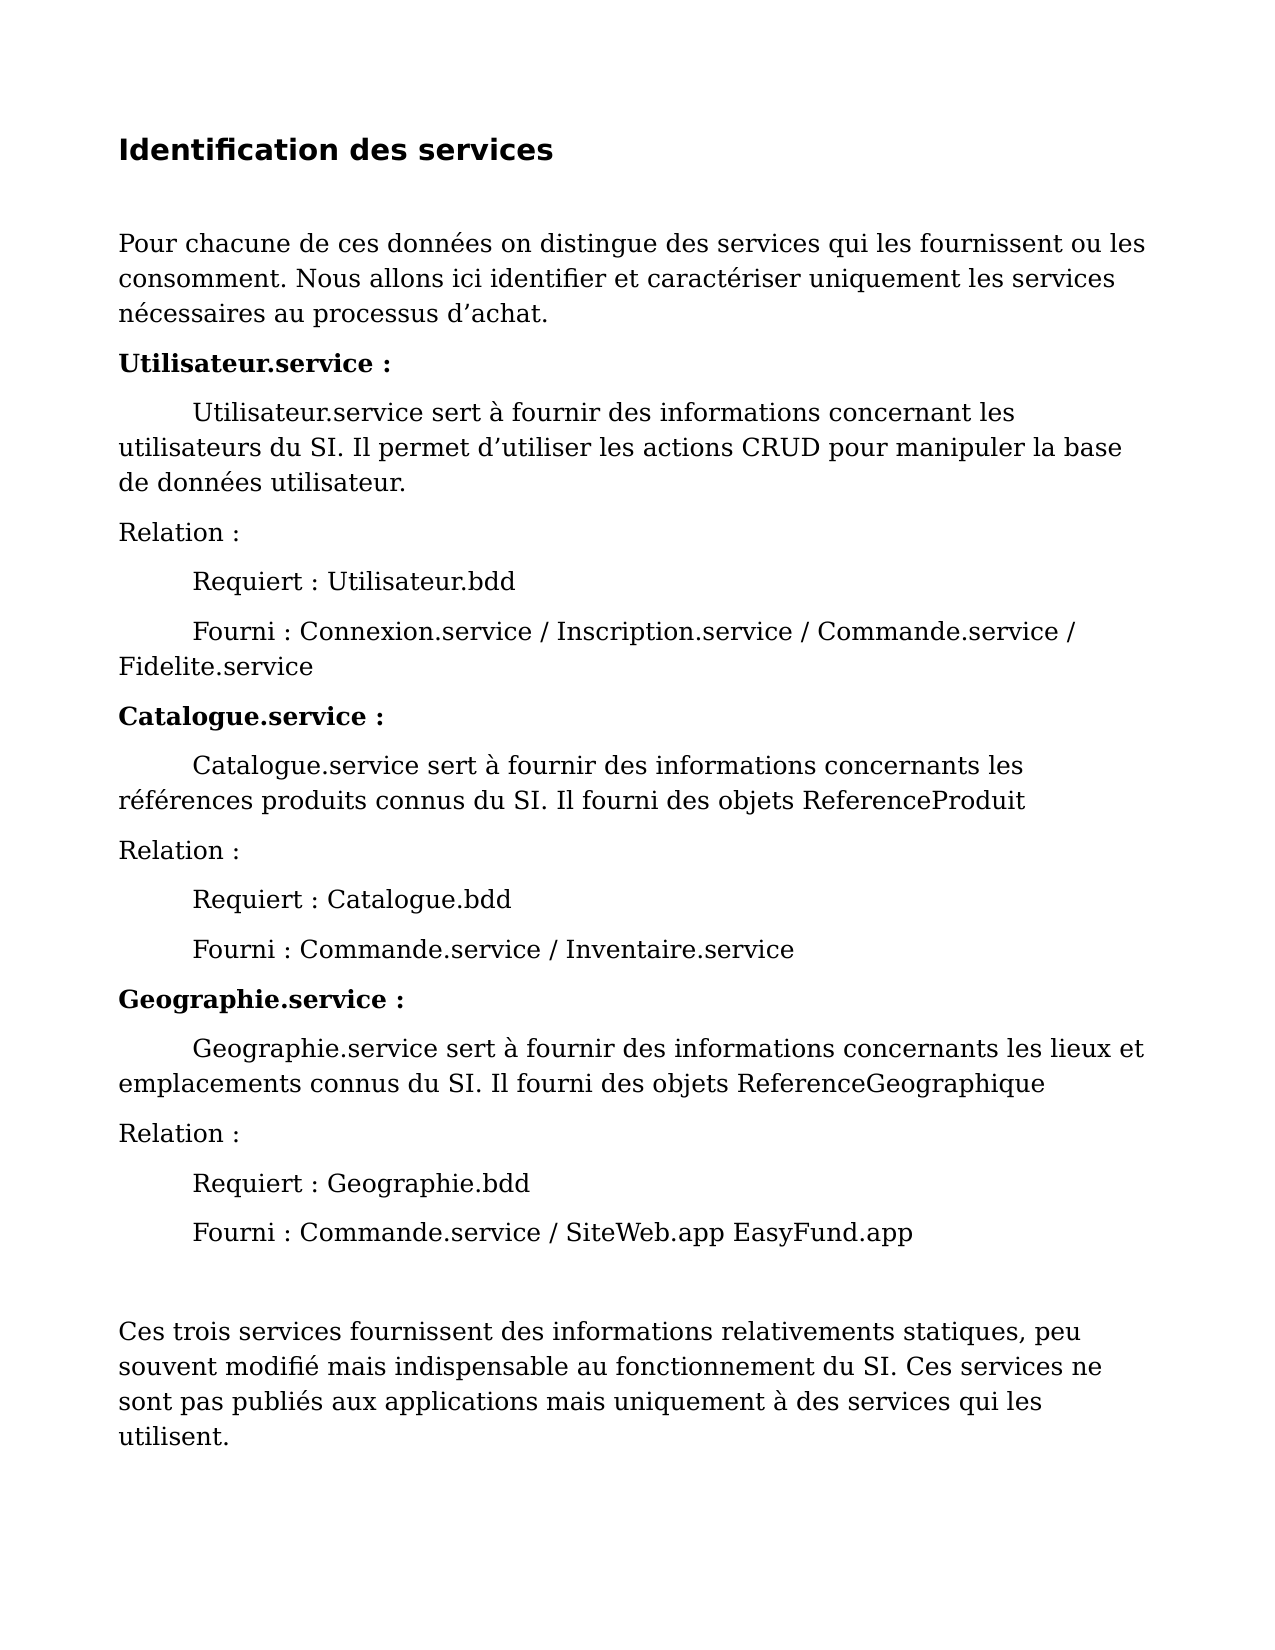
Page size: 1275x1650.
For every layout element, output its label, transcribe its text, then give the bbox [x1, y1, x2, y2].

text Requiert : Utilisateur.bdd [118, 567, 1157, 597]
text Requiert : Catalogue.bdd [118, 886, 1157, 915]
text Fourni : Commande.service / Inventaire.service [118, 935, 1157, 964]
text Catalogue.service sert à fournir des informations concernants les références produits connus du SI. Il fourni des objets ReferenceProduit [118, 751, 1157, 816]
text Fourni : Connexion.service / Inscription.service / Commande.service / Fidelite.service [118, 617, 1157, 681]
text Geographie.service : [118, 985, 1157, 1014]
text Relation : [118, 518, 1157, 547]
text Relation : [118, 1119, 1157, 1148]
text Requiert : Geographie.bdd [118, 1169, 1157, 1198]
text Catalogue.service : [118, 702, 1157, 731]
text Fourni : Commande.service / SiteWeb.app EasyFund.app [118, 1218, 1157, 1247]
text Utilisateur.service : [118, 348, 1157, 378]
text Pour chacune de ces données on distingue des services qui les fournissent ou les consomment. Nous allons ici identifier et caractériser uniquement les services nécessaires au processus d’achat. [118, 229, 1157, 328]
text Utilisateur.service sert à fournir des informations concernant les utilisateurs du SI. Il permet d’utiliser les actions CRUD pour manipuler la base de données utilisateur. [118, 398, 1157, 497]
text Relation : [118, 836, 1157, 865]
subtitle Identification des services [118, 133, 1157, 167]
text Ces trois services fournissent des informations relativements statiques, peu souvent modifié mais indispensable au fonctionnement du SI. Ces services ne sont pas publiés aux applications mais uniquement à des services qui les utilisent. [118, 1317, 1157, 1452]
text Geographie.service sert à fournir des informations concernants les lieux et emplacements connus du SI. Il fourni des objets ReferenceGeographique [118, 1034, 1157, 1099]
